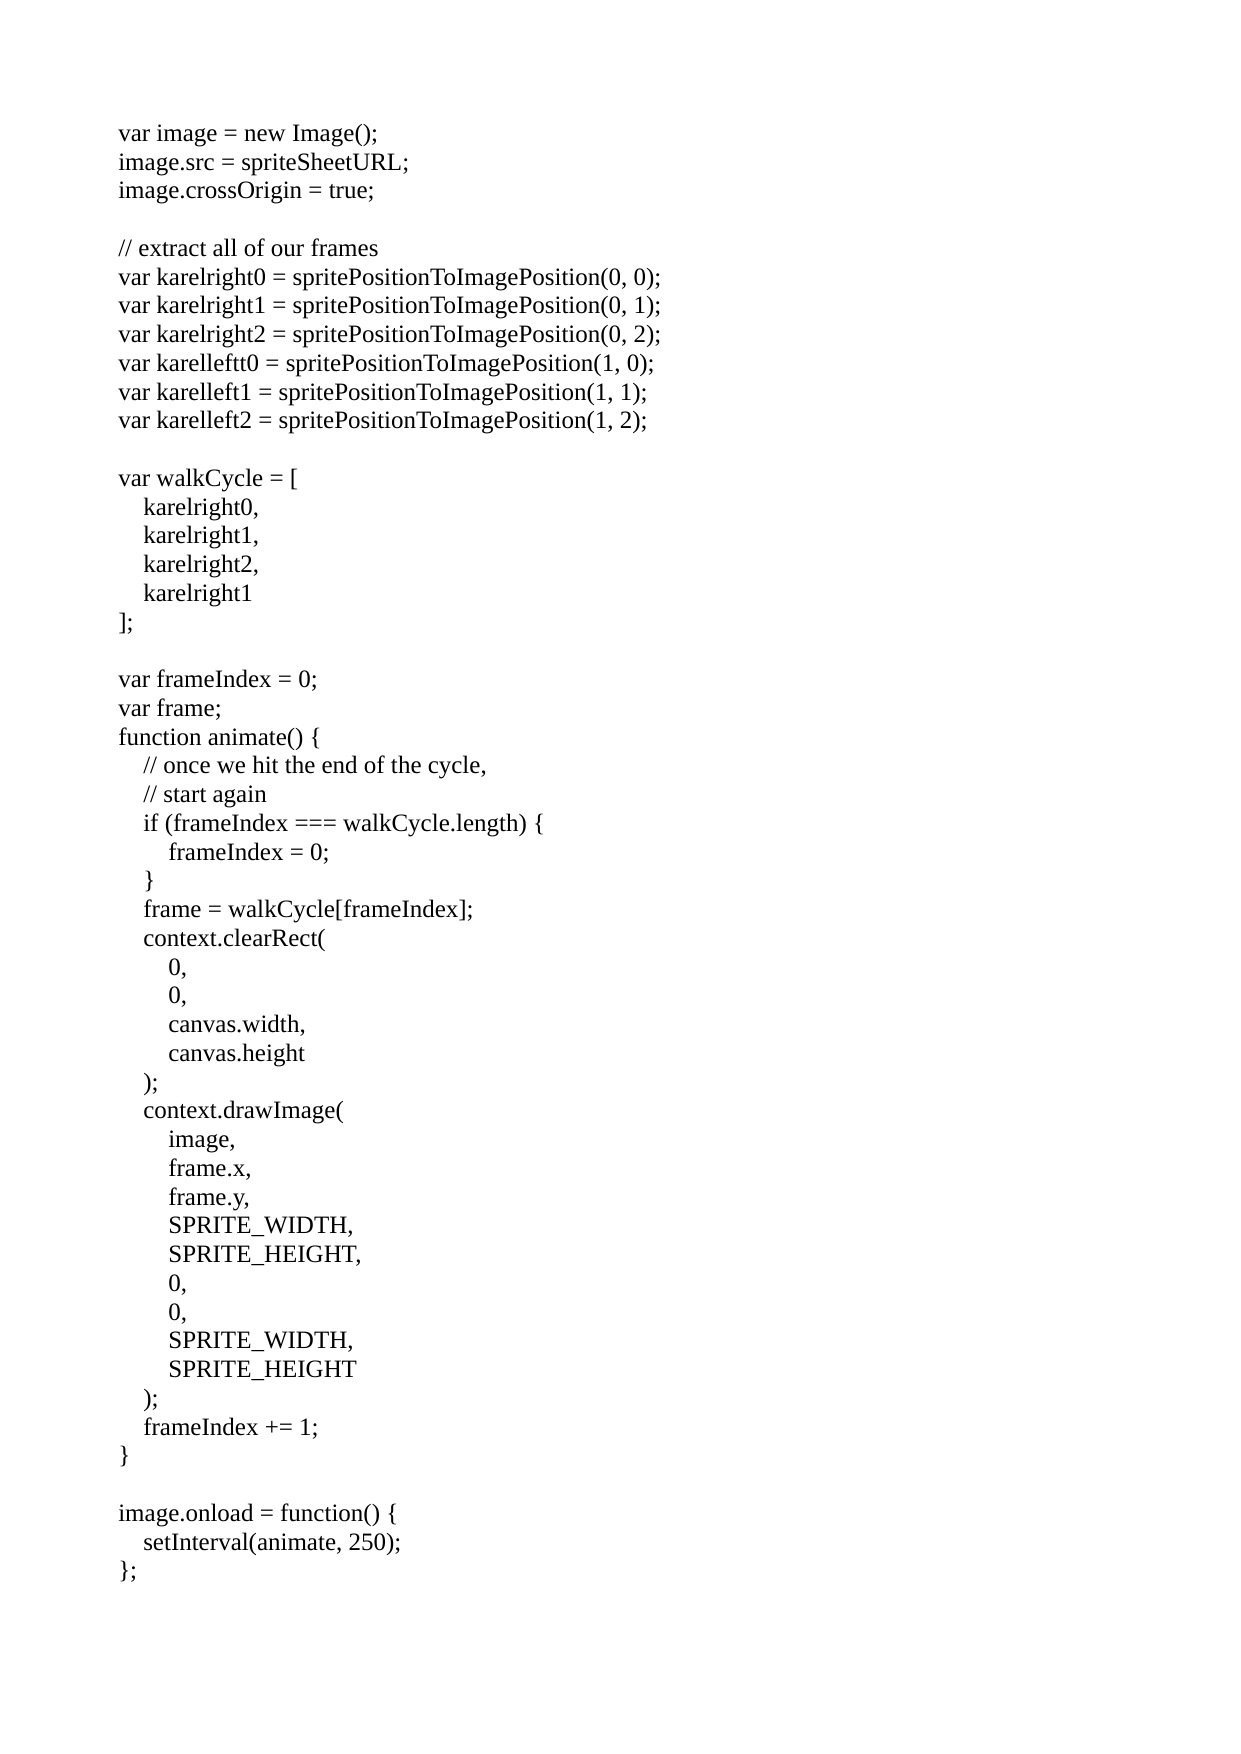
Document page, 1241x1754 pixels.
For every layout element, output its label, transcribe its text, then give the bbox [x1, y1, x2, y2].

text image.src = spriteSheetURL; [118, 147, 1122, 176]
text var karelleftt0 = spritePositionToImagePosition(1, 0); [118, 348, 1122, 377]
text } [118, 1441, 1122, 1469]
text canvas.height [118, 1038, 1122, 1067]
text // once we hit the end of the cycle, [118, 751, 1122, 779]
text // extract all of our frames [118, 233, 1122, 262]
text 0, [118, 1297, 1122, 1326]
text setInterval(animate, 250); [118, 1527, 1122, 1556]
text var frame; [118, 693, 1122, 722]
text context.clearRect( [118, 923, 1122, 952]
text var karelleft2 = spritePositionToImagePosition(1, 2); [118, 406, 1122, 434]
text }; [118, 1556, 1122, 1584]
text var frameIndex = 0; [118, 664, 1122, 693]
text image.onload = function() { [118, 1498, 1122, 1527]
text karelright1 [118, 578, 1122, 607]
text var karelright2 = spritePositionToImagePosition(0, 2); [118, 319, 1122, 348]
text context.drawImage( [118, 1096, 1122, 1124]
text // start again [118, 779, 1122, 808]
text image.crossOrigin = true; [118, 176, 1122, 204]
text karelright2, [118, 549, 1122, 578]
text frameIndex = 0; [118, 837, 1122, 866]
text function animate() { [118, 722, 1122, 751]
text frame.x, [118, 1153, 1122, 1182]
text SPRITE_HEIGHT, [118, 1239, 1122, 1268]
text frame = walkCycle[frameIndex]; [118, 894, 1122, 923]
text image, [118, 1124, 1122, 1153]
text 0, [118, 1268, 1122, 1297]
text var karelleft1 = spritePositionToImagePosition(1, 1); [118, 377, 1122, 406]
text SPRITE_HEIGHT [118, 1354, 1122, 1383]
text if (frameIndex === walkCycle.length) { [118, 808, 1122, 837]
text 0, [118, 981, 1122, 1009]
text ]; [118, 607, 1122, 636]
text SPRITE_WIDTH, [118, 1326, 1122, 1354]
text karelright1, [118, 521, 1122, 549]
text var karelright1 = spritePositionToImagePosition(0, 1); [118, 291, 1122, 319]
text SPRITE_WIDTH, [118, 1211, 1122, 1239]
text canvas.width, [118, 1009, 1122, 1038]
text frame.y, [118, 1182, 1122, 1211]
text var walkCycle = [ [118, 463, 1122, 492]
text ); [118, 1067, 1122, 1096]
text ); [118, 1383, 1122, 1412]
text 0, [118, 952, 1122, 981]
text frameIndex += 1; [118, 1412, 1122, 1441]
text karelright0, [118, 492, 1122, 521]
text var image = new Image(); [118, 118, 1122, 147]
text } [118, 866, 1122, 894]
text var karelright0 = spritePositionToImagePosition(0, 0); [118, 262, 1122, 291]
